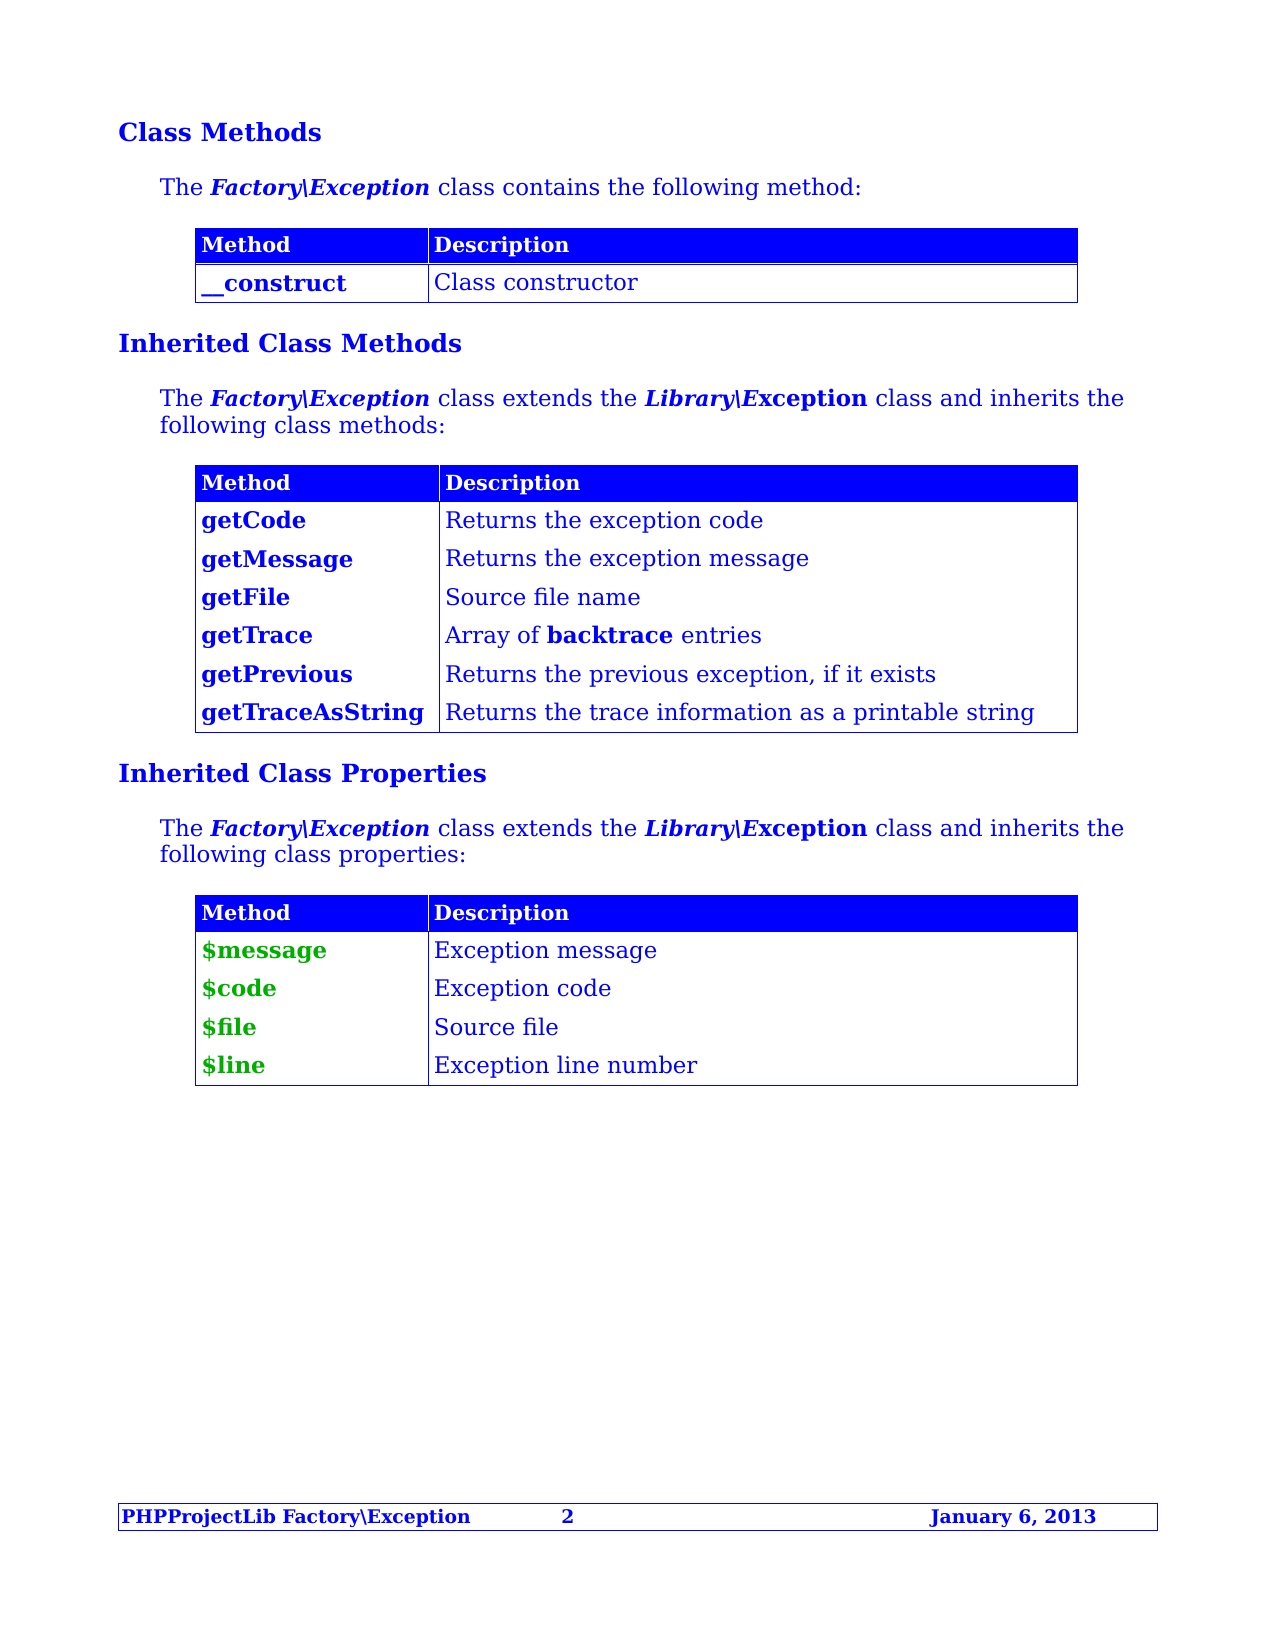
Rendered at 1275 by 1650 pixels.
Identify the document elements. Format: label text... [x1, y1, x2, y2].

table_cell Returns the exception message [440, 541, 1077, 578]
table_cell $code [196, 971, 428, 1008]
table_cell Returns the previous exception, if it exists [440, 656, 1077, 693]
table_cell getTraceAsString [196, 695, 439, 732]
table_cell Source file [429, 1009, 1077, 1046]
table_cell getPrevious [196, 656, 439, 693]
table_cell $message [196, 932, 428, 969]
table_cell Exception message [429, 932, 1077, 969]
table_header Description [429, 229, 1077, 263]
table_cell getMessage [196, 541, 439, 578]
title Inherited Class Properties [118, 759, 1157, 788]
table_cell getFile [196, 579, 439, 616]
table_cell Returns the trace information as a printable string [440, 695, 1077, 732]
table_cell Class constructor [429, 265, 1077, 302]
text The Factory\Exception class contains the following method: [159, 174, 1157, 201]
table_cell Exception code [429, 971, 1077, 1008]
text The Factory\Exception class extends the Library\Exception class and inherits the following class properties: [159, 815, 1157, 868]
table_cell Exception line number [429, 1047, 1077, 1085]
table_header Description [440, 466, 1077, 501]
table_cell Source file name [440, 579, 1077, 616]
title Inherited Class Methods [118, 329, 1157, 358]
table_cell $file [196, 1009, 428, 1046]
table_header Description [429, 896, 1077, 931]
table_cell $line [196, 1047, 428, 1085]
table_cell getTrace [196, 617, 439, 655]
table_header Method [196, 229, 428, 263]
table_cell __construct [196, 265, 428, 302]
table_header Method [196, 896, 428, 931]
table_cell Returns the exception code [440, 502, 1077, 539]
table_header Method [196, 466, 439, 501]
text The Factory\Exception class extends the Library\Exception class and inherits the following class methods: [159, 385, 1157, 438]
table_cell getCode [196, 502, 439, 539]
table_cell Array of backtrace entries [440, 617, 1077, 655]
title Class Methods [118, 118, 1157, 147]
